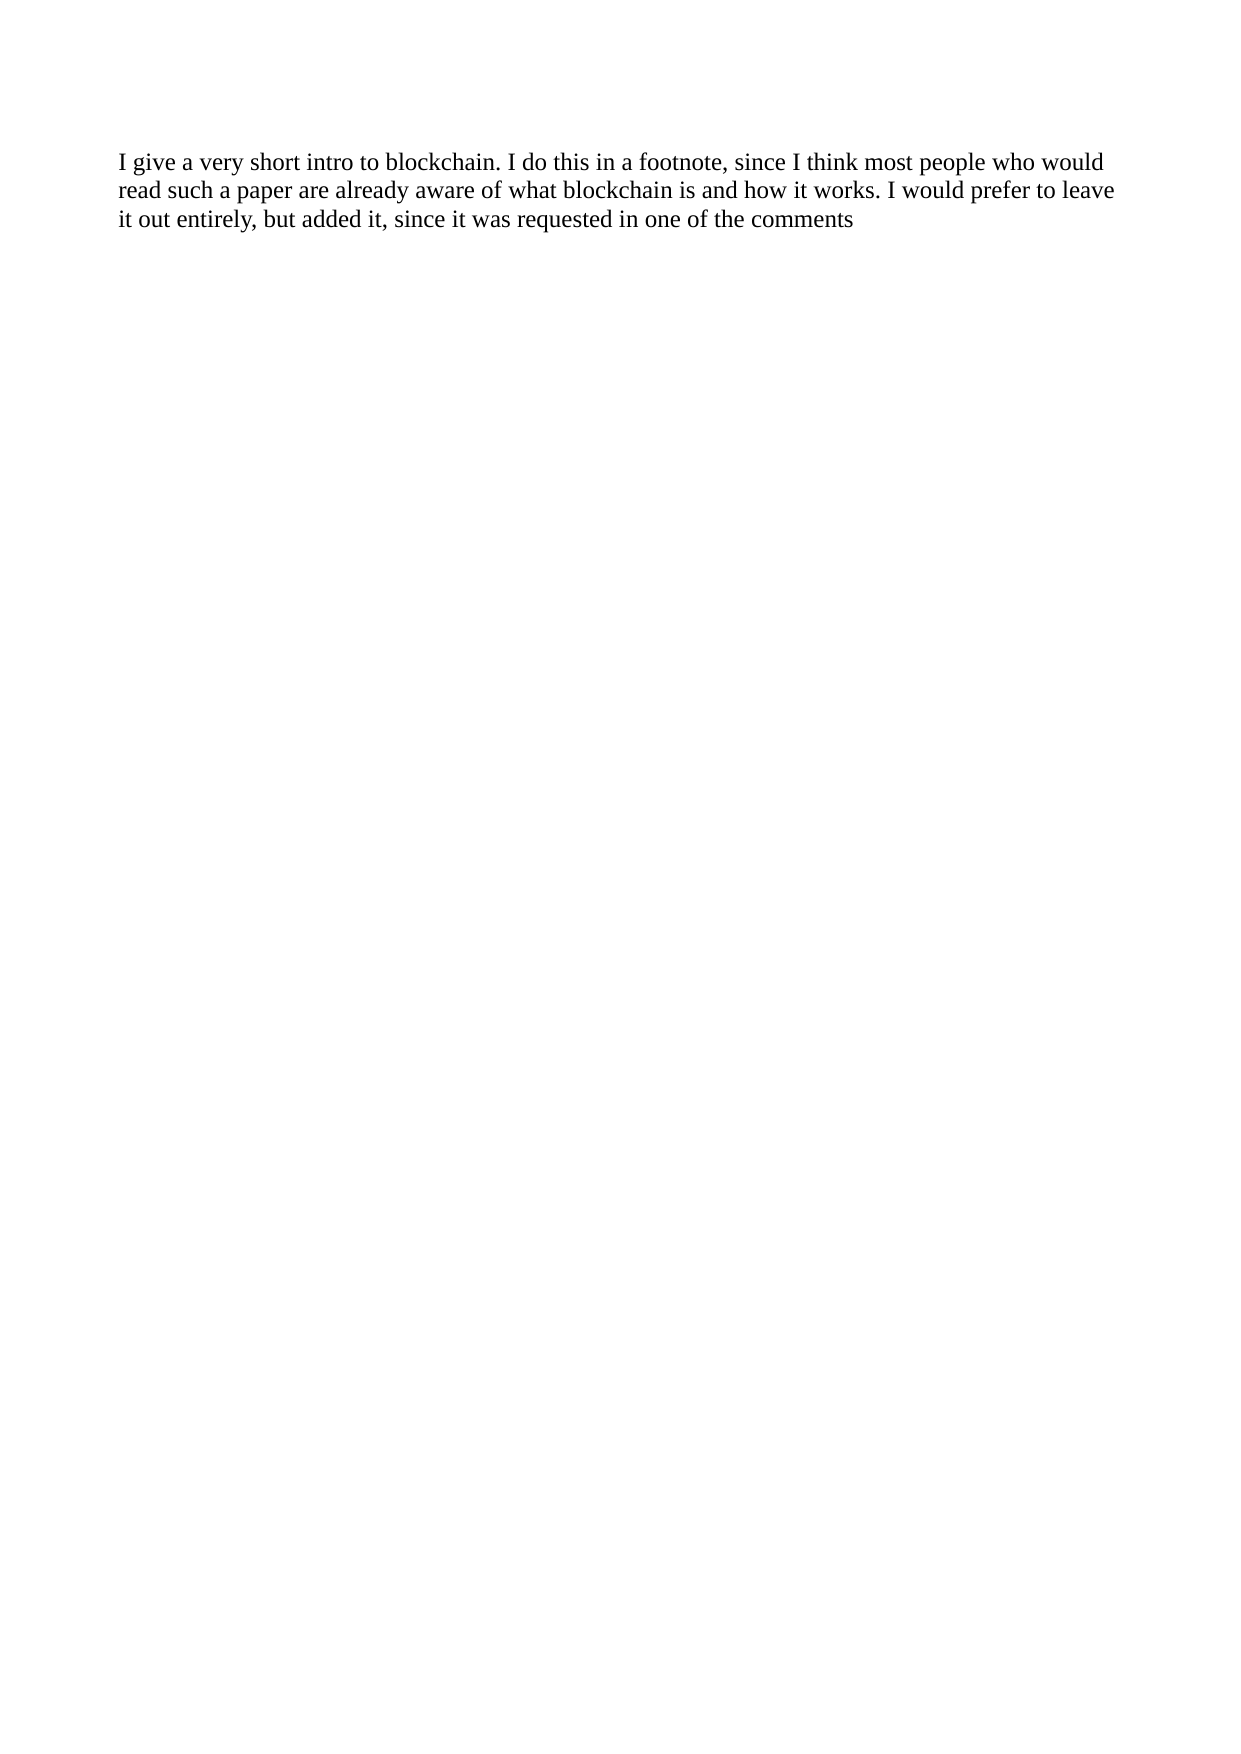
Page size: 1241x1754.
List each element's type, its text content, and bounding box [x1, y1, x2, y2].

text I give a very short intro to blockchain. I do this in a footnote, since I think most people who would read such a paper are already aware of what blockchain is and how it works. I would prefer to leave it out entirely, but added it, since it was requested in one of the comments [118, 147, 1122, 233]
